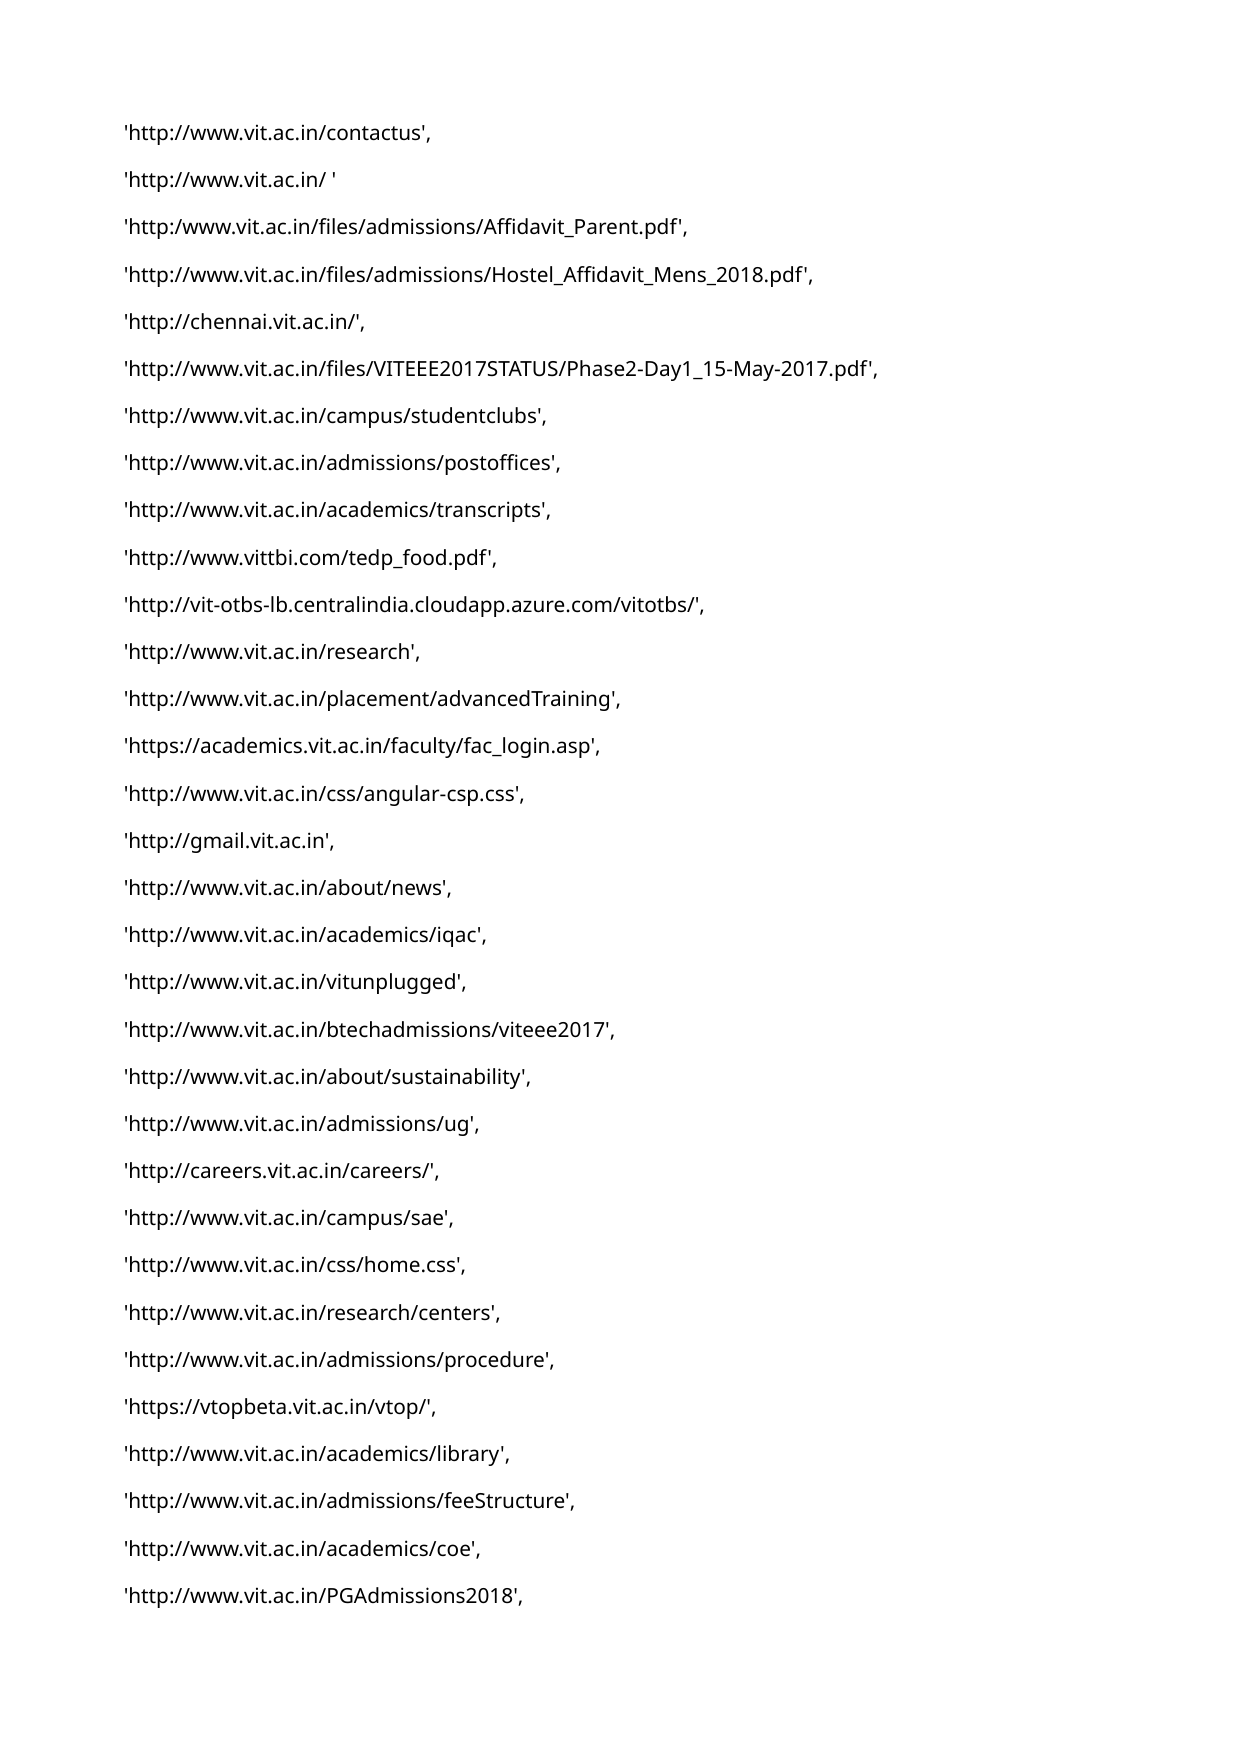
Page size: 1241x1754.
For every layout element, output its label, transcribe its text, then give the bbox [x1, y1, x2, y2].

text 'https://vtopbeta.vit.ac.in/vtop/', [118, 1392, 1122, 1421]
text 'http://www.vit.ac.in/campus/sae', [118, 1203, 1122, 1232]
text 'http://www.vit.ac.in/vitunplugged', [118, 967, 1122, 996]
text 'http://chennai.vit.ac.in/', [118, 307, 1122, 335]
text 'http://gmail.vit.ac.in', [118, 826, 1122, 854]
text 'http://www.vit.ac.in/btechadmissions/viteee2017', [118, 1015, 1122, 1043]
text 'http://www.vit.ac.in/PGAdmissions2018', [118, 1581, 1122, 1609]
text 'https://academics.vit.ac.in/faculty/fac_login.asp', [118, 732, 1122, 760]
text 'http://www.vit.ac.in/about/sustainability', [118, 1062, 1122, 1090]
text 'http://www.vit.ac.in/about/news', [118, 873, 1122, 902]
text 'http://www.vit.ac.in/admissions/procedure', [118, 1345, 1122, 1373]
text 'http://www.vit.ac.in/admissions/feeStructure', [118, 1487, 1122, 1515]
text 'http://www.vit.ac.in/admissions/postoffices', [118, 448, 1122, 477]
text 'http://www.vit.ac.in/campus/studentclubs', [118, 401, 1122, 430]
text 'http://careers.vit.ac.in/careers/', [118, 1156, 1122, 1185]
text 'http://www.vit.ac.in/placement/advancedTraining', [118, 684, 1122, 713]
text 'http://www.vit.ac.in/academics/iqac', [118, 920, 1122, 949]
text 'http://www.vit.ac.in/research', [118, 637, 1122, 666]
text 'http://www.vit.ac.in/research/centers', [118, 1298, 1122, 1326]
text 'http://www.vit.ac.in/contactus', [118, 118, 1122, 147]
text 'http://www.vit.ac.in/css/angular-csp.css', [118, 779, 1122, 807]
text 'http://www.vit.ac.in/css/home.css', [118, 1251, 1122, 1279]
text 'http://www.vit.ac.in/files/admissions/Hostel_Affidavit_Mens_2018.pdf', [118, 260, 1122, 288]
text 'http://vit-otbs-lb.centralindia.cloudapp.azure.com/vitotbs/', [118, 590, 1122, 618]
text 'http://www.vit.ac.in/academics/transcripts', [118, 496, 1122, 524]
text 'http://www.vit.ac.in/files/VITEEE2017STATUS/Phase2-Day1_15-May-2017.pdf', [118, 354, 1122, 382]
text 'http://www.vit.ac.in/academics/coe', [118, 1534, 1122, 1562]
text 'http://www.vittbi.com/tedp_food.pdf', [118, 543, 1122, 571]
text 'http://www.vit.ac.in/academics/library', [118, 1439, 1122, 1468]
text 'http:/www.vit.ac.in/files/admissions/Affidavit_Parent.pdf', [118, 212, 1122, 241]
text 'http://www.vit.ac.in/ ' [118, 165, 1122, 194]
text 'http://www.vit.ac.in/admissions/ug', [118, 1109, 1122, 1137]
